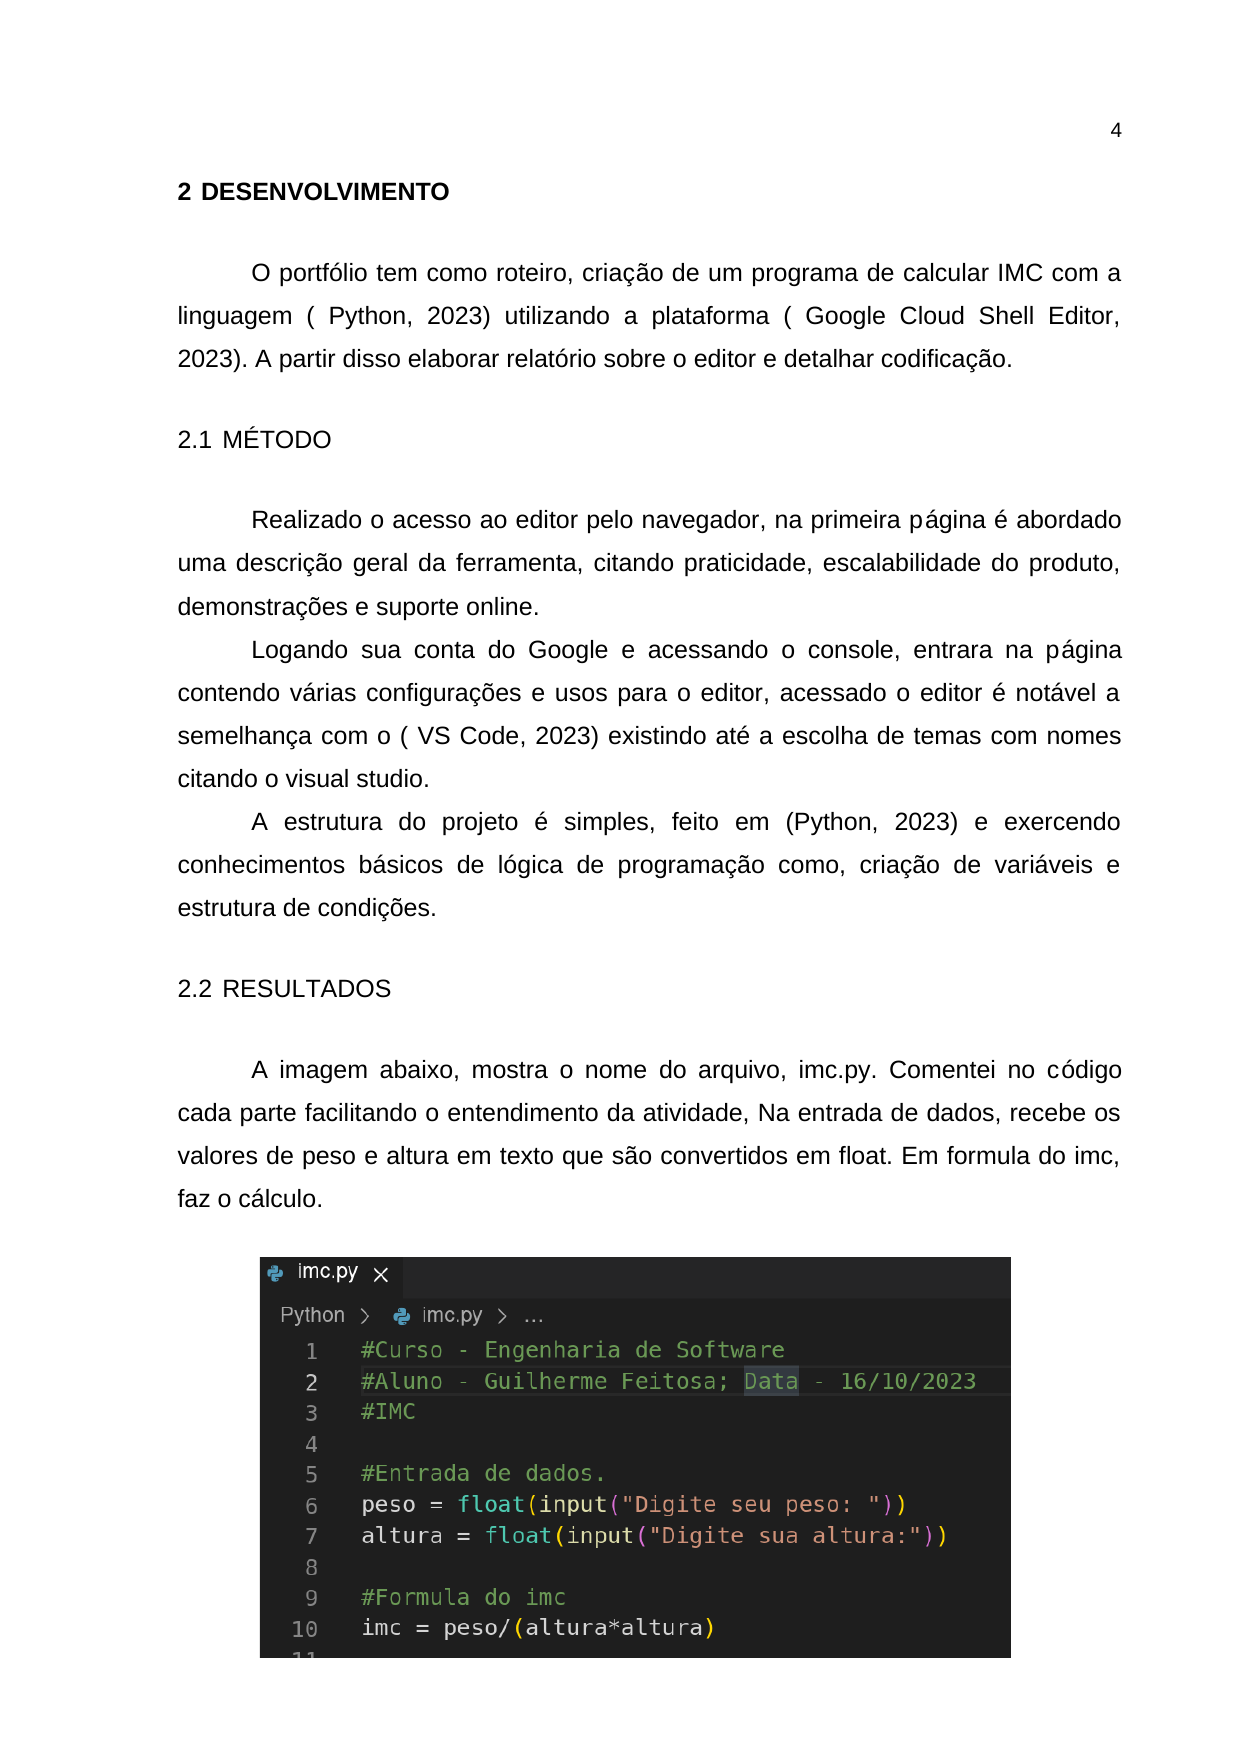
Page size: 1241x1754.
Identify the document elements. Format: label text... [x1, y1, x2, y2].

subtitle RESULTADOS [177, 974, 1122, 1003]
text O portfólio tem como roteiro, criação de um programa de calcular IMC com a linguagem ( Python, 2023) utilizando a plataforma ( Google Cloud Shell Editor, 2023). A partir disso elaborar relatório sobre o editor e detalhar codificação. [177, 258, 1122, 373]
subtitle MÉTODO [177, 425, 1122, 453]
text A imagem abaixo, mostra o nome do arquivo, imc.py. Comentei no código cada parte facilitando o entendimento da atividade, Na entrada de dados, recebe os valores de peso e altura em texto que são convertidos em float. Em formula do imc, faz o cálculo. [177, 1055, 1122, 1213]
text A estrutura do projeto é simples, feito em (Python, 2023) e exercendo conhecimentos básicos de lógica de programação como, criação de variáveis e estrutura de condições. [177, 807, 1122, 922]
text Logando sua conta do Google e acessando o console, entrara na página contendo várias configurações e usos para o editor, acessado o editor é notável a semelhança com o ( VS Code, 2023) existindo até a escolha de temas com nomes citando o visual studio. [177, 635, 1122, 793]
subtitle DESENVOLVIMENTO [177, 177, 1122, 206]
picture [259, 1257, 1011, 1658]
text Realizado o acesso ao editor pelo navegador, na primeira página é abordado uma descrição geral da ferramenta, citando praticidade, escalabilidade do produto, demonstrações e suporte online. [177, 505, 1122, 620]
